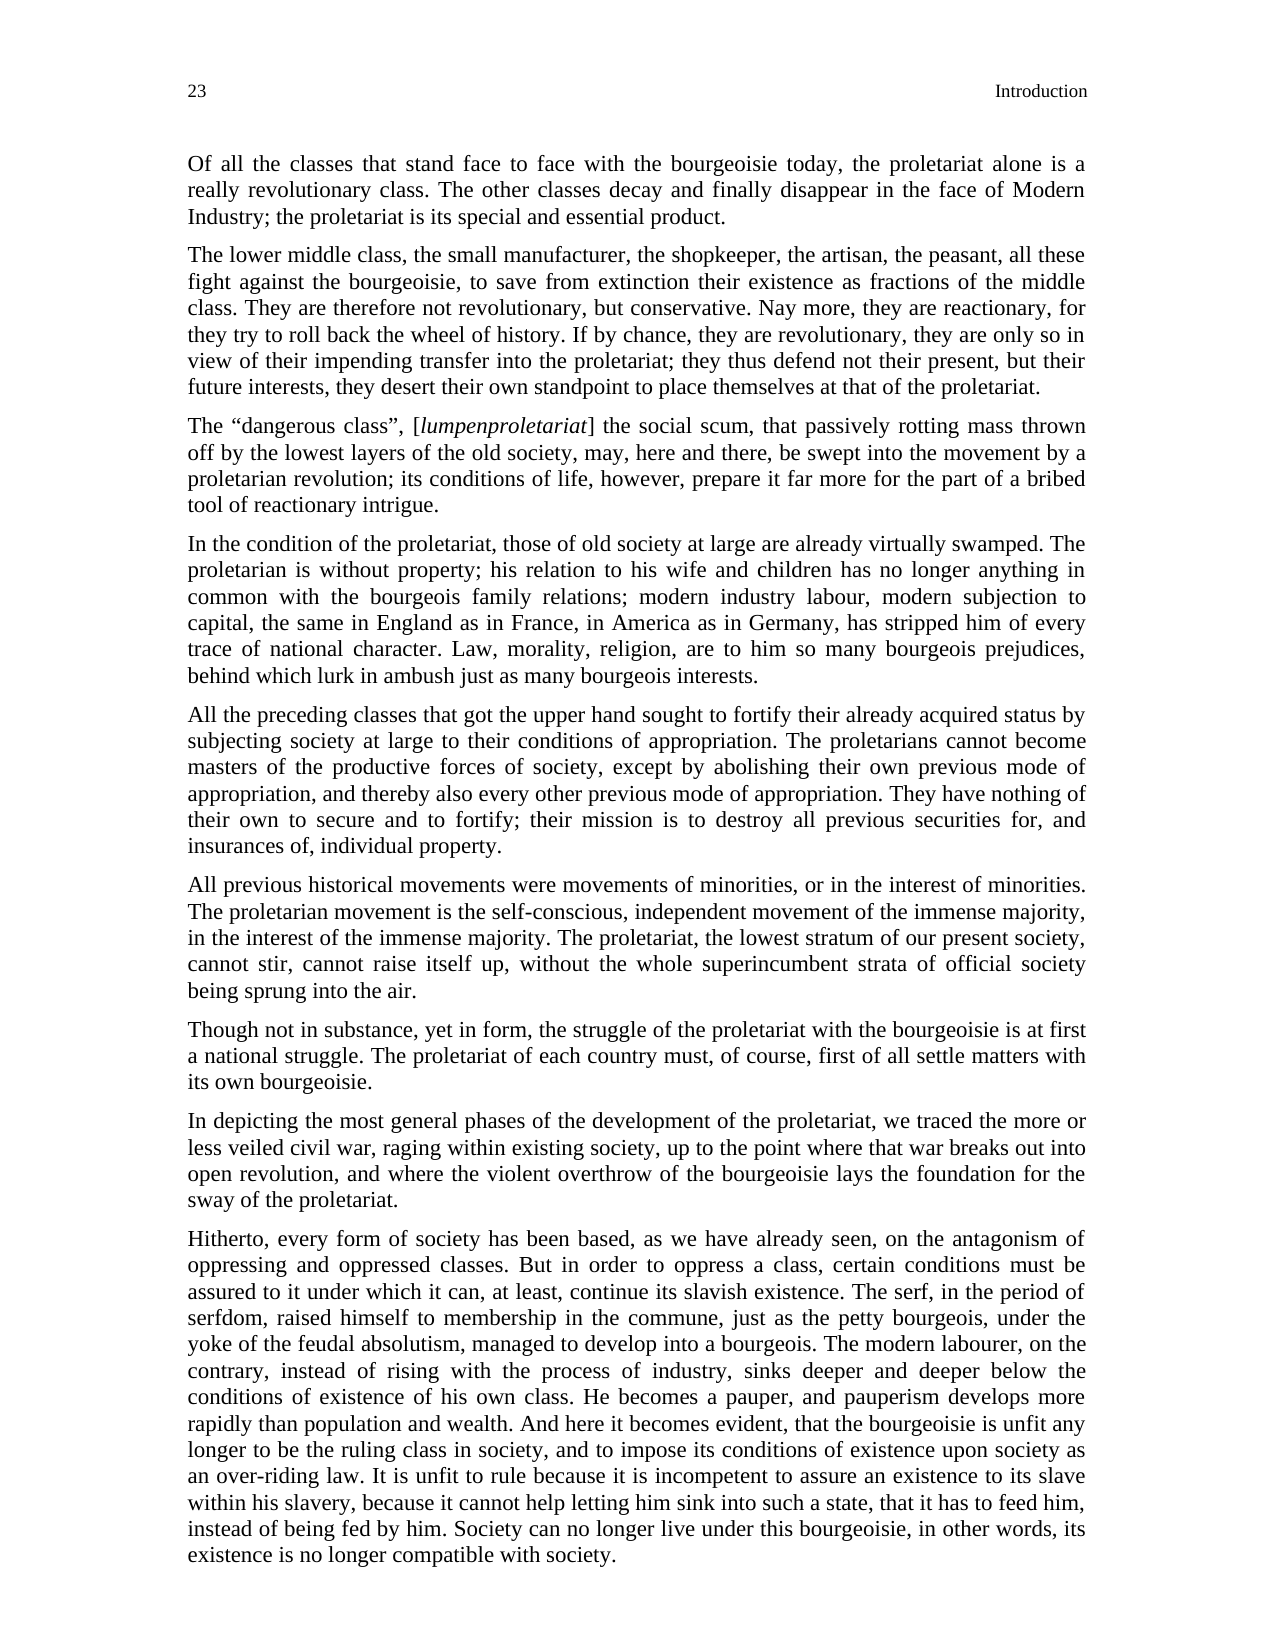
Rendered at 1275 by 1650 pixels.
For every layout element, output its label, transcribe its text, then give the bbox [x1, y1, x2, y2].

text In depicting the most general phases of the development of the proletariat, we traced the more or less veiled civil war, raging within existing society, up to the point where that war breaks out into open revolution, and where the violent overthrow of the bourgeoisie lays the foundation for the sway of the proletariat. [187, 1107, 1087, 1213]
text The “dangerous class”, [lumpenproletariat] the social scum, that passively rotting mass thrown off by the lowest layers of the old society, may, here and there, be swept into the movement by a proletarian revolution; its conditions of life, however, prepare it far more for the part of a bribed tool of reactionary intrigue. [187, 412, 1087, 518]
text Though not in substance, yet in form, the struggle of the proletariat with the bourgeoisie is at first a national struggle. The proletariat of each country must, of course, first of all settle matters with its own bourgeoisie. [187, 1016, 1087, 1095]
text Of all the classes that stand face to face with the bourgeoisie today, the proletariat alone is a really revolutionary class. The other classes decay and finally disappear in the face of Modern Industry; the proletariat is its special and essential product. [187, 150, 1087, 229]
text The lower middle class, the small manufacturer, the shopkeeper, the artisan, the peasant, all these fight against the bourgeoisie, to save from extinction their existence as fractions of the middle class. They are therefore not revolutionary, but conservative. Nay more, they are reactionary, for they try to roll back the wheel of history. If by chance, they are revolutionary, they are only so in view of their impending transfer into the proletariat; they thus defend not their present, but their future interests, they desert their own standpoint to place themselves at that of the proletariat. [187, 242, 1087, 400]
text Hitherto, every form of society has been based, as we have already seen, on the antagonism of oppressing and oppressed classes. But in order to oppress a class, certain conditions must be assured to it under which it can, at least, continue its slavish existence. The serf, in the period of serfdom, raised himself to membership in the commune, just as the petty bourgeois, under the yoke of the feudal absolutism, managed to develop into a bourgeois. The modern labourer, on the contrary, instead of rising with the process of industry, sinks deeper and deeper below the conditions of existence of his own class. He becomes a pauper, and pauperism develops more rapidly than population and wealth. And here it becomes evident, that the bourgeoisie is unfit any longer to be the ruling class in society, and to impose its conditions of existence upon society as an over-riding law. It is unfit to rule because it is incompetent to assure an existence to its slave within his slavery, because it cannot help letting him sink into such a state, that it has to feed him, instead of being fed by him. Society can no longer live under this bourgeoisie, in other words, its existence is no longer compatible with society. [187, 1225, 1087, 1568]
text In the condition of the proletariat, those of old society at large are already virtually swamped. The proletarian is without property; his relation to his wife and children has no longer anything in common with the bourgeois family relations; modern industry labour, modern subjection to capital, the same in England as in France, in America as in Germany, has stripped him of every trace of national character. Law, morality, religion, are to him so many bourgeois prejudices, behind which lurk in ambush just as many bourgeois interests. [187, 530, 1087, 688]
text All previous historical movements were movements of minorities, or in the interest of minorities. The proletarian movement is the self-conscious, independent movement of the immense majority, in the interest of the immense majority. The proletariat, the lowest stratum of our present society, cannot stir, cannot raise itself up, without the whole superincumbent strata of official society being sprung into the air. [187, 871, 1087, 1003]
text All the preceding classes that got the upper hand sought to fortify their already acquired status by subjecting society at large to their conditions of appropriation. The proletarians cannot become masters of the productive forces of society, except by abolishing their own previous mode of appropriation, and thereby also every other previous mode of appropriation. They have nothing of their own to secure and to fortify; their mission is to destroy all previous securities for, and insurances of, individual property. [187, 701, 1087, 859]
